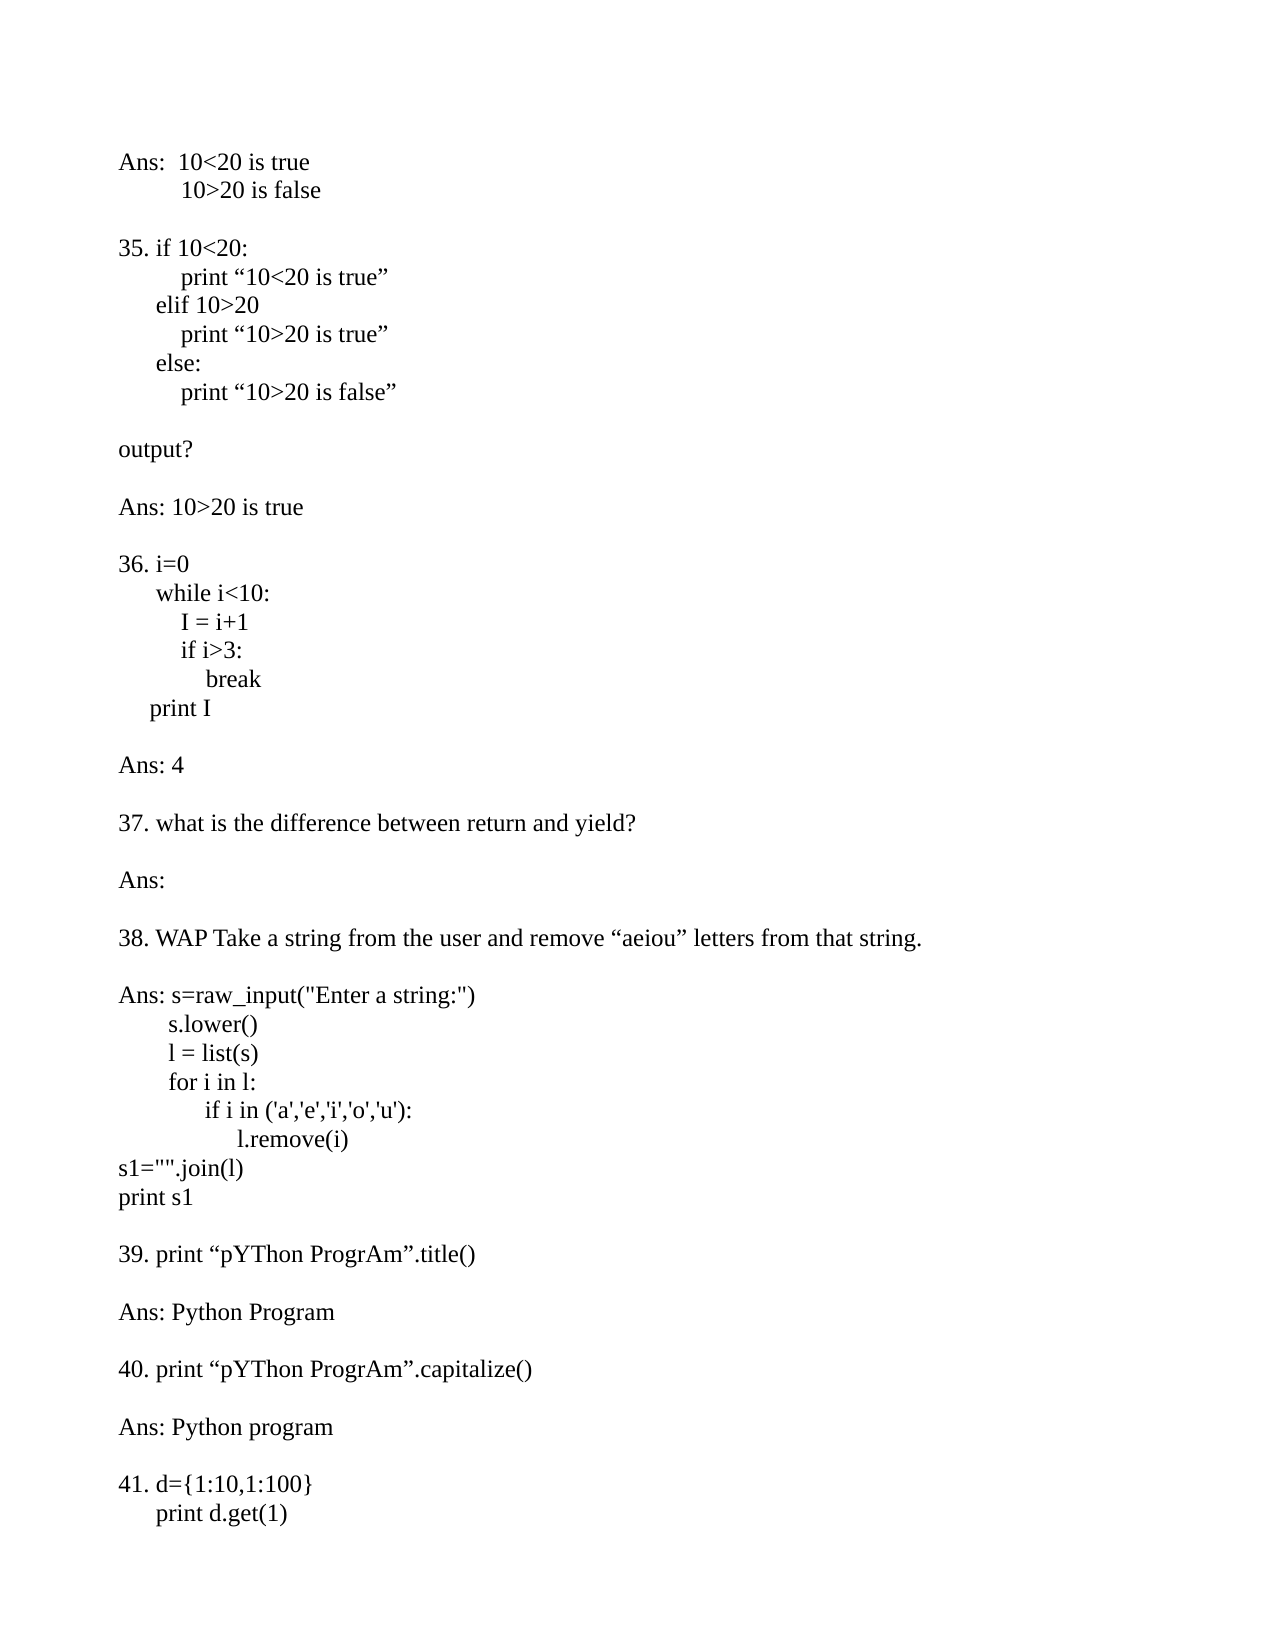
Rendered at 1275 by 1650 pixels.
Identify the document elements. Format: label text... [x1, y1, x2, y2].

text if i>3: [118, 636, 1157, 664]
text Ans: 10>20 is true [118, 492, 1157, 521]
text Ans: 10<20 is true [118, 147, 1157, 176]
text 39. print “pYThon ProgrAm”.title() [118, 1239, 1157, 1268]
text s.lower() [118, 1009, 1157, 1038]
text Ans: 4 [118, 751, 1157, 779]
text l = list(s) [118, 1038, 1157, 1067]
text print “10<20 is true” [118, 262, 1157, 291]
text 37. what is the difference between return and yield? [118, 808, 1157, 837]
text print s1 [118, 1182, 1157, 1211]
text Ans: Python program [118, 1412, 1157, 1441]
text print “10>20 is true” [118, 319, 1157, 348]
text print d.get(1) [118, 1498, 1157, 1527]
text 36. i=0 [118, 549, 1157, 578]
text if i in ('a','e','i','o','u'): [118, 1096, 1157, 1124]
text 41. d={1:10,1:100} [118, 1469, 1157, 1498]
text print I [118, 693, 1157, 722]
text break [118, 664, 1157, 693]
text Ans: s=raw_input("Enter a string:") [118, 981, 1157, 1009]
text print “10>20 is false” [118, 377, 1157, 406]
text l.remove(i) [118, 1124, 1157, 1153]
text 40. print “pYThon ProgrAm”.capitalize() [118, 1354, 1157, 1383]
text I = i+1 [118, 607, 1157, 636]
text s1="".join(l) [118, 1153, 1157, 1182]
text for i in l: [118, 1067, 1157, 1096]
text Ans: [118, 866, 1157, 894]
text output? [118, 434, 1157, 463]
text Ans: Python Program [118, 1297, 1157, 1326]
text 38. WAP Take a string from the user and remove “aeiou” letters from that string. [118, 923, 1157, 952]
text 35. if 10<20: [118, 233, 1157, 262]
text 10>20 is false [118, 176, 1157, 204]
text while i<10: [118, 578, 1157, 607]
text else: [118, 348, 1157, 377]
text elif 10>20 [118, 291, 1157, 319]
